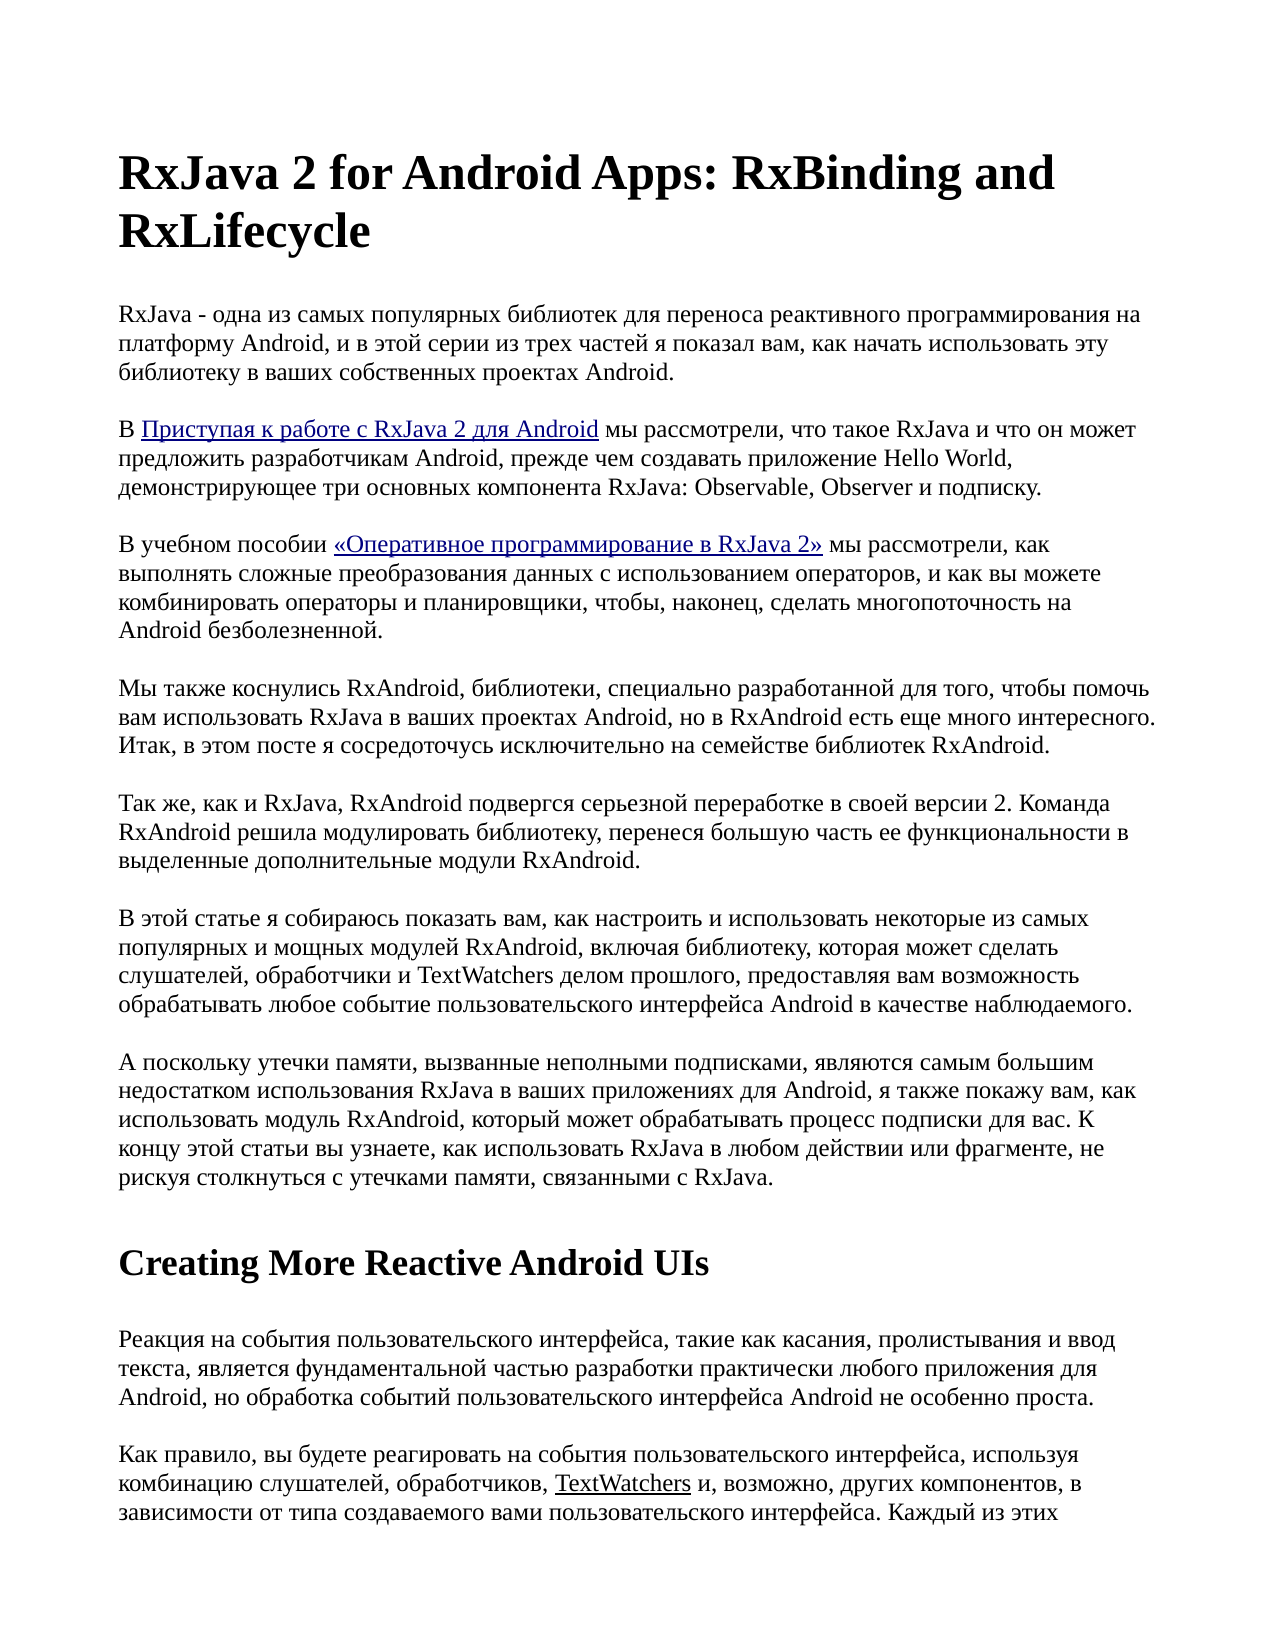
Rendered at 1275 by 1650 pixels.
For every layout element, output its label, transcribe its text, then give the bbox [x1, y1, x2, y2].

text Так же, как и RxJava, RxAndroid подвергся серьезной переработке в своей версии 2. Команда RxAndroid решила модулировать библиотеку, перенеся большую часть ее функциональности в выделенные дополнительные модули RxAndroid. [118, 788, 1157, 874]
text Мы также коснулись RxAndroid, библиотеки, специально разработанной для того, чтобы помочь вам использовать RxJava в ваших проектах Android, но в RxAndroid есть еще много интересного. Итак, в этом посте я сосредоточусь исключительно на семействе библиотек RxAndroid. [118, 673, 1157, 759]
text Как правило, вы будете реагировать на события пользовательского интерфейса, используя комбинацию слушателей, обработчиков, TextWatchers и, возможно, других компонентов, в зависимости от типа создаваемого вами пользовательского интерфейса. Каждый из этих [118, 1439, 1157, 1526]
text А поскольку утечки памяти, вызванные неполными подписками, являются самым большим недостатком использования RxJava в ваших приложениях для Android, я также покажу вам, как использовать модуль RxAndroid, который может обрабатывать процесс подписки для вас. К концу этой статьи вы узнаете, как использовать RxJava в любом действии или фрагменте, не рискуя столкнуться с утечками памяти, связанными с RxJava. [118, 1047, 1157, 1191]
subtitle RxJava 2 for Android Apps: RxBinding and RxLifecycle [118, 143, 1157, 258]
subtitle Creating More Reactive Android UIs [118, 1240, 1157, 1283]
text В Приступая к работе с RxJava 2 для Android мы рассмотрели, что такое RxJava и что он может предложить разработчикам Android, прежде чем создавать приложение Hello World, демонстрирующее три основных компонента RxJava: Observable, Observer и подписку. [118, 414, 1157, 501]
text Реакция на события пользовательского интерфейса, такие как касания, пролистывания и ввод текста, является фундаментальной частью разработки практически любого приложения для Android, но обработка событий пользовательского интерфейса Android не особенно проста. [118, 1324, 1157, 1411]
text RxJava - одна из самых популярных библиотек для переноса реактивного программирования на платформу Android, и в этой серии из трех частей я показал вам, как начать использовать эту библиотеку в ваших собственных проектах Android. [118, 299, 1157, 386]
text В этой статье я собираюсь показать вам, как настроить и использовать некоторые из самых популярных и мощных модулей RxAndroid, включая библиотеку, которая может сделать слушателей, обработчики и TextWatchers делом прошлого, предоставляя вам возможность обрабатывать любое событие пользовательского интерфейса Android в качестве наблюдаемого. [118, 903, 1157, 1018]
text В учебном пособии «Оперативное программирование в RxJava 2» мы рассмотрели, как выполнять сложные преобразования данных с использованием операторов, и как вы можете комбинировать операторы и планировщики, чтобы, наконец, сделать многопоточность на Android безболезненной. [118, 529, 1157, 644]
